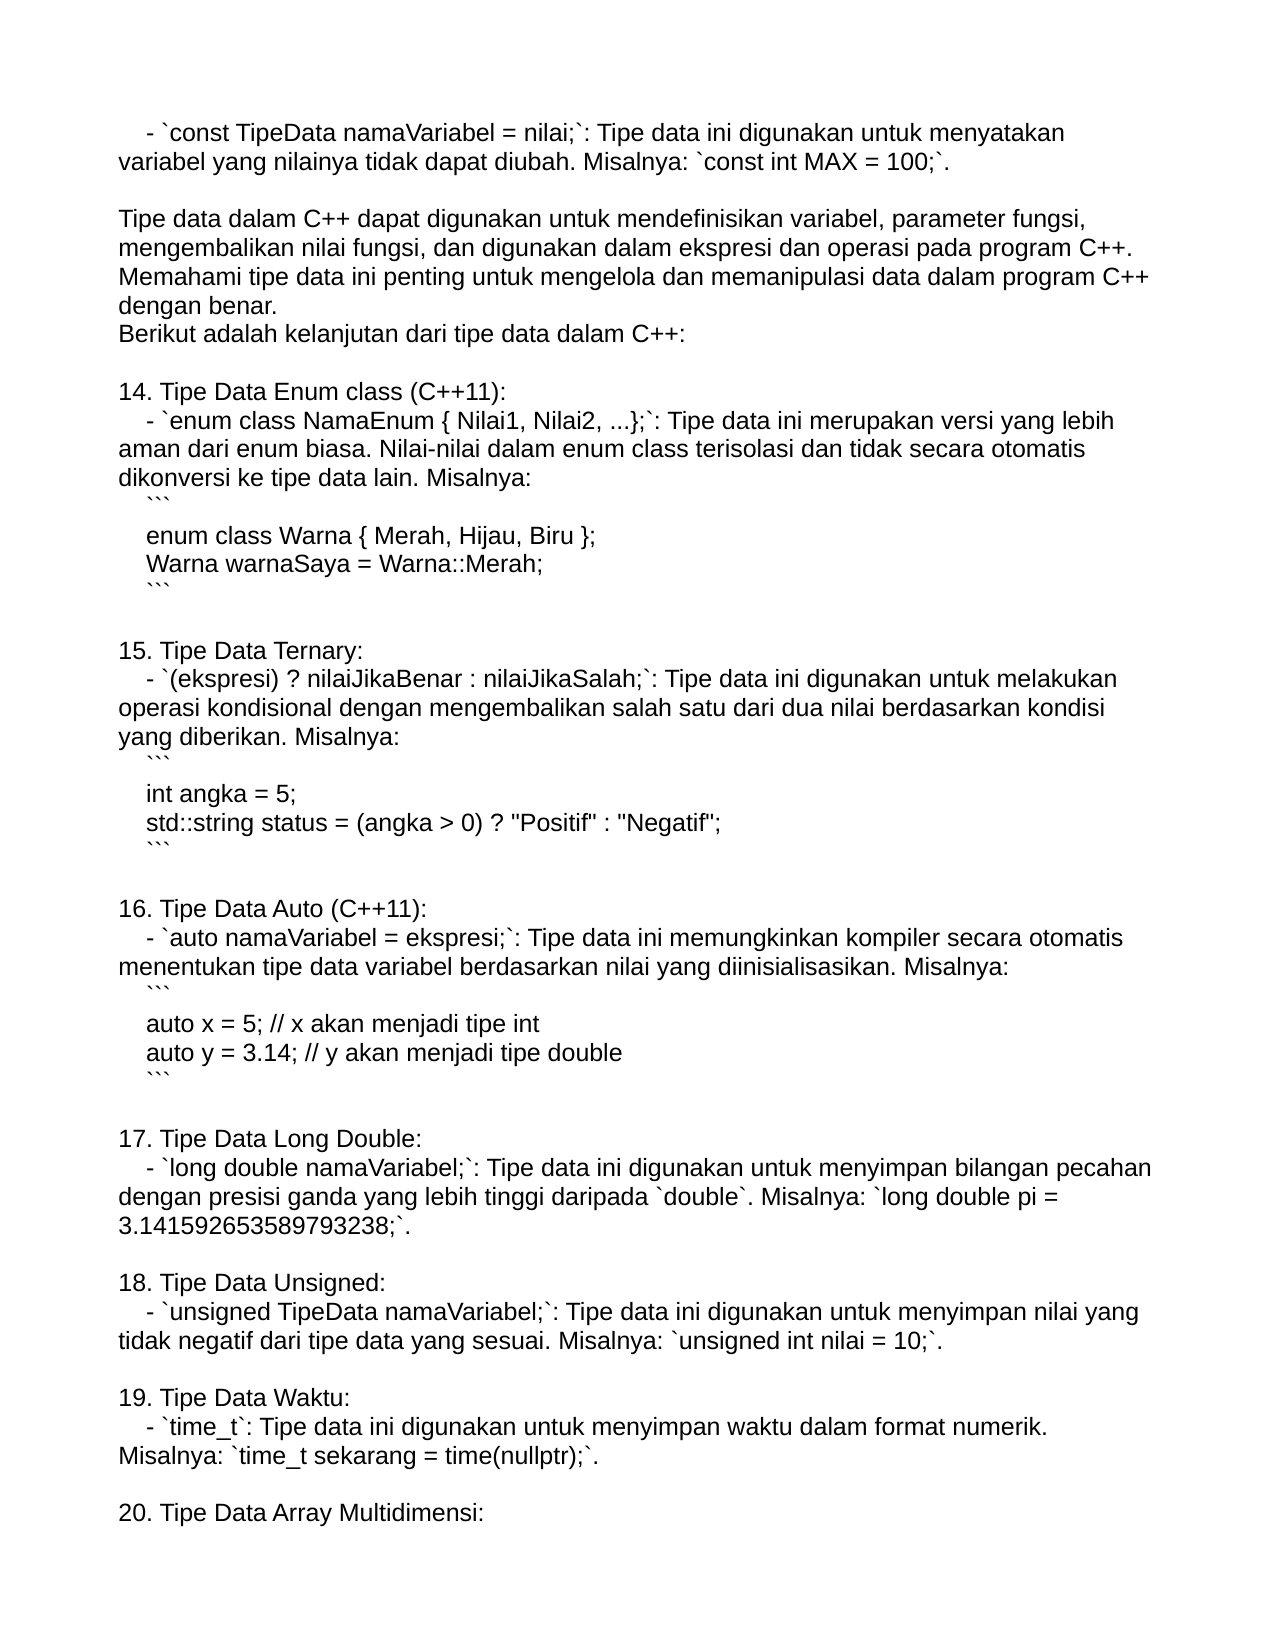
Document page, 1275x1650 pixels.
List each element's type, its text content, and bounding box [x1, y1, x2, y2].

text enum class Warna { Merah, Hijau, Biru }; [118, 521, 1157, 549]
text 20. Tipe Data Array Multidimensi: [118, 1498, 1157, 1527]
text 14. Tipe Data Enum class (C++11): [118, 377, 1157, 406]
text Tipe data dalam C++ dapat digunakan untuk mendefinisikan variabel, parameter fungsi, mengembalikan nilai fungsi, dan digunakan dalam ekspresi dan operasi pada program C++. Memahami tipe data ini penting untuk mengelola dan memanipulasi data dalam program C++ dengan benar. [118, 204, 1157, 319]
text - `long double namaVariabel;`: Tipe data ini digunakan untuk menyimpan bilangan pecahan dengan presisi ganda yang lebih tinggi daripada `double`. Misalnya: `long double pi = 3.141592653589793238;`. [118, 1153, 1157, 1239]
text 19. Tipe Data Waktu: [118, 1383, 1157, 1412]
text - `auto namaVariabel = ekspresi;`: Tipe data ini memungkinkan kompiler secara otomatis menentukan tipe data variabel berdasarkan nilai yang diinisialisasikan. Misalnya: [118, 923, 1157, 981]
text ``` [118, 837, 1157, 866]
text - `time_t`: Tipe data ini digunakan untuk menyimpan waktu dalam format numerik. Misalnya: `time_t sekarang = time(nullptr);`. [118, 1412, 1157, 1469]
text 15. Tipe Data Ternary: [118, 636, 1157, 664]
text ``` [118, 578, 1157, 607]
text ``` [118, 1067, 1157, 1096]
text 16. Tipe Data Auto (C++11): [118, 894, 1157, 923]
text Berikut adalah kelanjutan dari tipe data dalam C++: [118, 319, 1157, 348]
text auto x = 5; // x akan menjadi tipe int [118, 1009, 1157, 1038]
text Warna warnaSaya = Warna::Merah; [118, 549, 1157, 578]
text std::string status = (angka > 0) ? "Positif" : "Negatif"; [118, 808, 1157, 837]
text int angka = 5; [118, 779, 1157, 808]
text ``` [118, 751, 1157, 779]
text - `(ekspresi) ? nilaiJikaBenar : nilaiJikaSalah;`: Tipe data ini digunakan untuk melakukan operasi kondisional dengan mengembalikan salah satu dari dua nilai berdasarkan kondisi yang diberikan. Misalnya: [118, 664, 1157, 751]
text - `enum class NamaEnum { Nilai1, Nilai2, ...};`: Tipe data ini merupakan versi yang lebih aman dari enum biasa. Nilai-nilai dalam enum class terisolasi dan tidak secara otomatis dikonversi ke tipe data lain. Misalnya: [118, 406, 1157, 492]
text ``` [118, 981, 1157, 1009]
text 18. Tipe Data Unsigned: [118, 1268, 1157, 1297]
text - `unsigned TipeData namaVariabel;`: Tipe data ini digunakan untuk menyimpan nilai yang tidak negatif dari tipe data yang sesuai. Misalnya: `unsigned int nilai = 10;`. [118, 1297, 1157, 1354]
text auto y = 3.14; // y akan menjadi tipe double [118, 1038, 1157, 1067]
text - `const TipeData namaVariabel = nilai;`: Tipe data ini digunakan untuk menyatakan variabel yang nilainya tidak dapat diubah. Misalnya: `const int MAX = 100;`. [118, 118, 1157, 176]
text ``` [118, 492, 1157, 521]
text 17. Tipe Data Long Double: [118, 1124, 1157, 1153]
